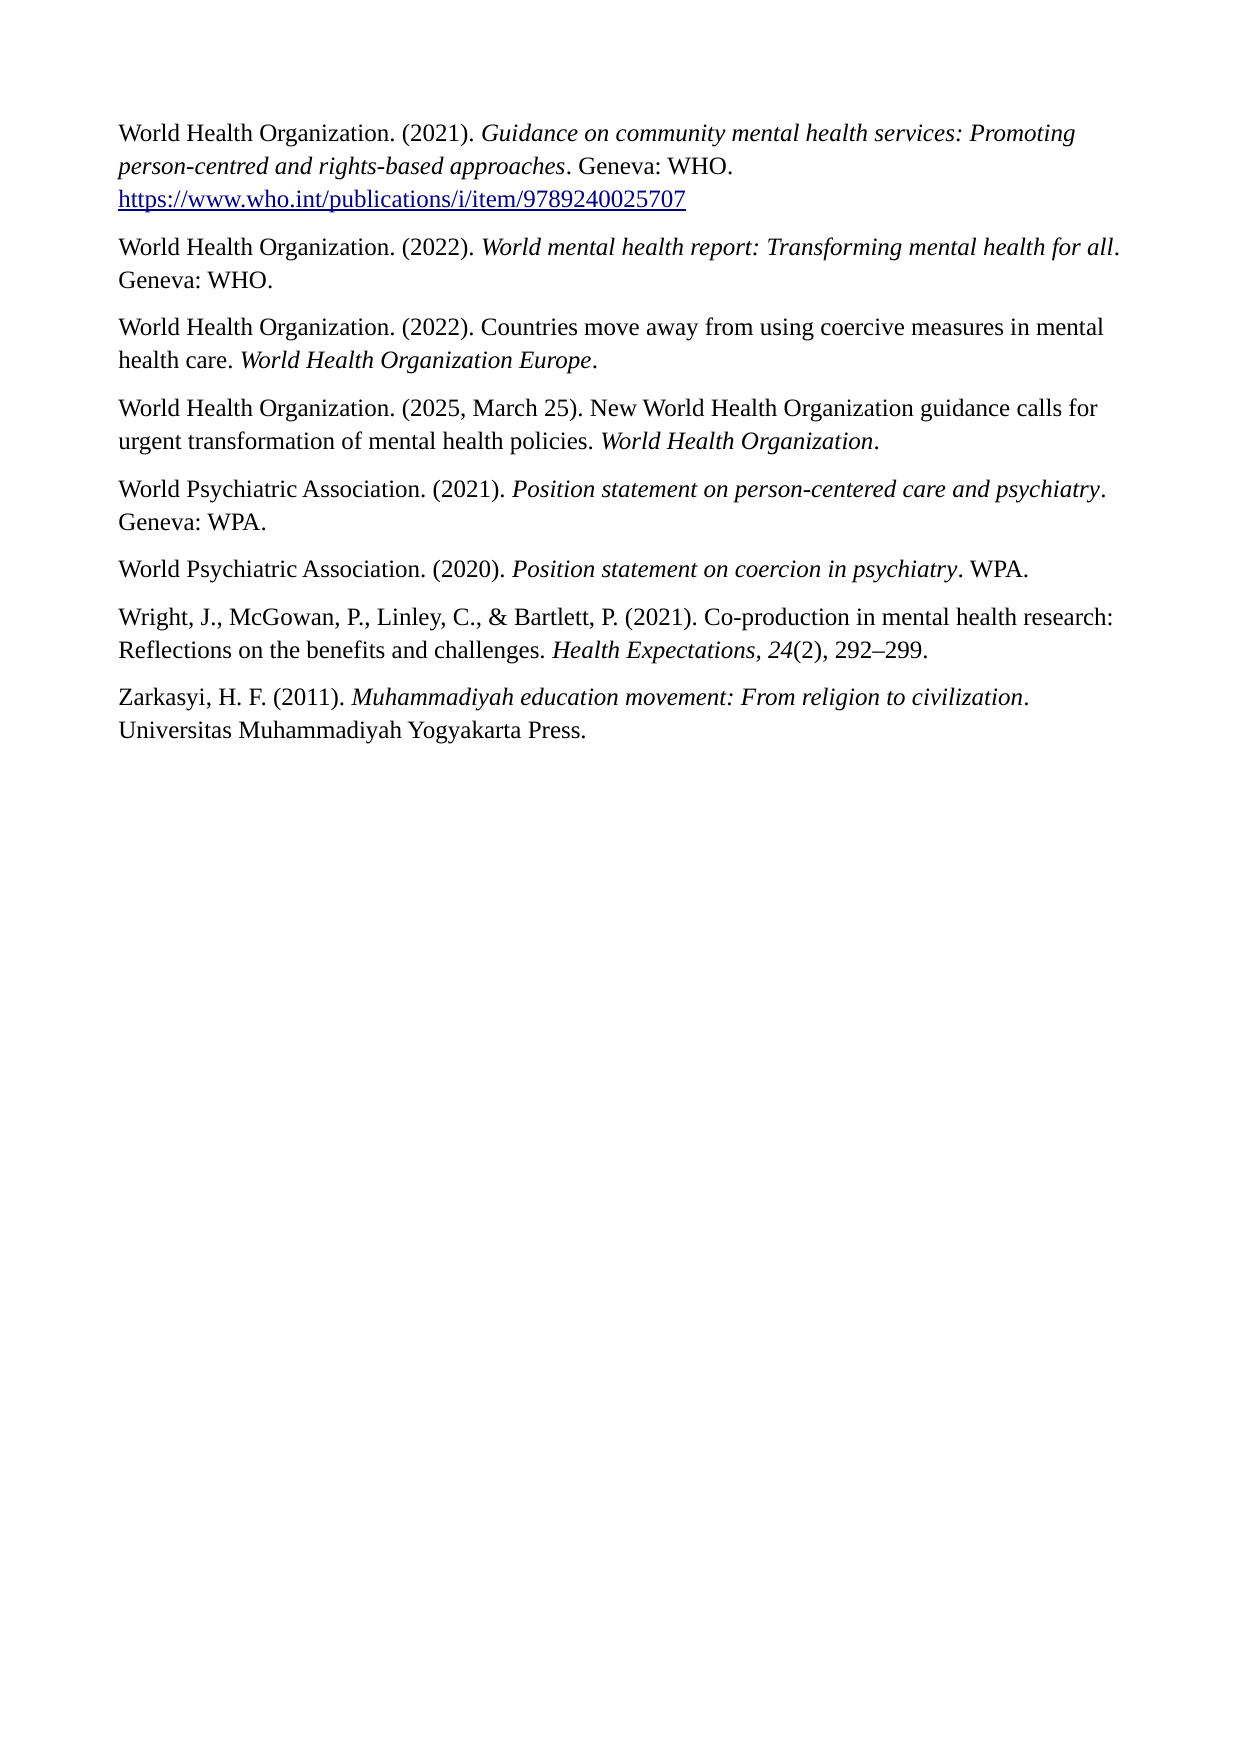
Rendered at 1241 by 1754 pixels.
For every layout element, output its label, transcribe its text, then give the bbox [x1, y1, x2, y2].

text World Health Organization. (2025, March 25). New World Health Organization guidance calls for urgent transformation of mental health policies. World Health Organization. [118, 393, 1122, 455]
text Zarkasyi, H. F. (2011). Muhammadiyah education movement: From religion to civilization. Universitas Muhammadiyah Yogyakarta Press. [118, 682, 1122, 744]
text Wright, J., McGowan, P., Linley, C., & Bartlett, P. (2021). Co-production in mental health research: Reflections on the benefits and challenges. Health Expectations, 24(2), 292–299. [118, 602, 1122, 664]
text World Psychiatric Association. (2021). Position statement on person-centered care and psychiatry. Geneva: WPA. [118, 474, 1122, 535]
text World Health Organization. (2022). Countries move away from using coercive measures in mental health care. World Health Organization Europe. [118, 312, 1122, 374]
text World Health Organization. (2021). Guidance on community mental health services: Promoting person-centred and rights-based approaches. Geneva: WHO. https://www.who.int/publications/i/item/9789240025707 [118, 118, 1122, 213]
text World Psychiatric Association. (2020). Position statement on coercion in psychiatry. WPA. [118, 554, 1122, 583]
text World Health Organization. (2022). World mental health report: Transforming mental health for all. Geneva: WHO. [118, 232, 1122, 293]
